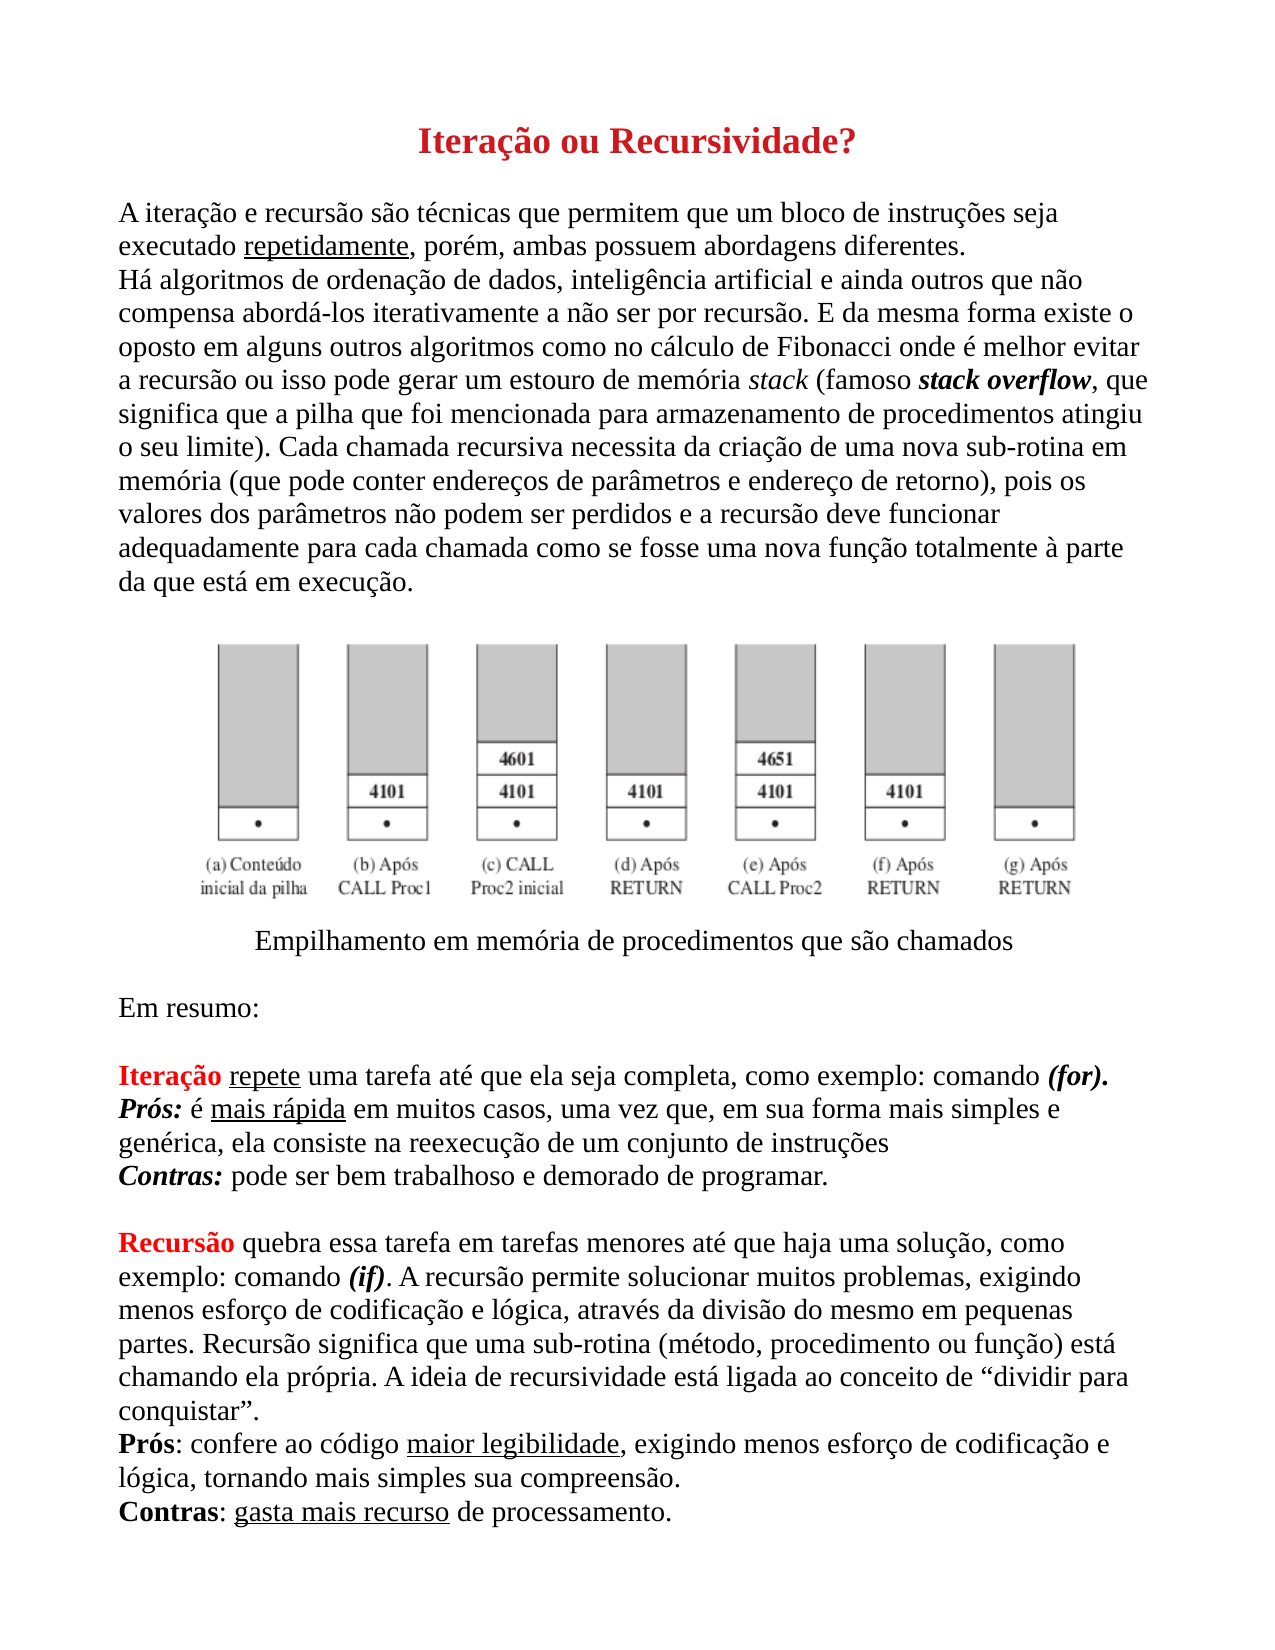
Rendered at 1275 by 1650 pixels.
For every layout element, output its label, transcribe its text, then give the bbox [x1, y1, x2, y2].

text Em resumo: [118, 991, 1157, 1024]
text Prós: confere ao código maior legibilidade, exigindo menos esforço de codificação e lógica, tornando mais simples sua compreensão. [118, 1427, 1157, 1494]
picture [118, 597, 1157, 924]
text Há algoritmos de ordenação de dados, inteligência artificial e ainda outros que não compensa abordá-los iterativamente a não ser por recursão. E da mesma forma existe o oposto em alguns outros algoritmos como no cálculo de Fibonacci onde é melhor evitar a recursão ou isso pode gerar um estouro de memória stack (famoso stack overflow, que significa que a pilha que foi mencionada para armazenamento de procedimentos atingiu o seu limite). Cada chamada recursiva necessita da criação de uma nova sub-rotina em memória (que pode conter endereços de parâmetros e endereço de retorno), pois os valores dos parâmetros não podem ser perdidos e a recursão deve funcionar adequadamente para cada chamada como se fosse uma nova função totalmente à parte da que está em execução. [118, 262, 1157, 597]
text Iteração ou Recursividade? [118, 118, 1157, 161]
text A iteração e recursão são técnicas que permitem que um bloco de instruções seja executado repetidamente, porém, ambas possuem abordagens diferentes. [118, 195, 1157, 262]
text Prós: é mais rápida em muitos casos, uma vez que, em sua forma mais simples e genérica, ela consiste na reexecução de um conjunto de instruções [118, 1091, 1157, 1158]
text Contras: gasta mais recurso de processamento. [118, 1494, 1157, 1527]
text Contras: pode ser bem trabalhoso e demorado de programar. [118, 1158, 1157, 1192]
text Recursão quebra essa tarefa em tarefas menores até que haja uma solução, como exemplo: comando (if). A recursão permite solucionar muitos problemas, exigindo menos esforço de codificação e lógica, através da divisão do mesmo em pequenas partes. Recursão significa que uma sub-rotina (método, procedimento ou função) está chamando ela própria. A ideia de recursividade está ligada ao conceito de “dividir para conquistar”. [118, 1225, 1157, 1427]
text Iteração repete uma tarefa até que ela seja completa, como exemplo: comando (for). [118, 1058, 1157, 1091]
text Empilhamento em memória de procedimentos que são chamados [118, 924, 1157, 991]
